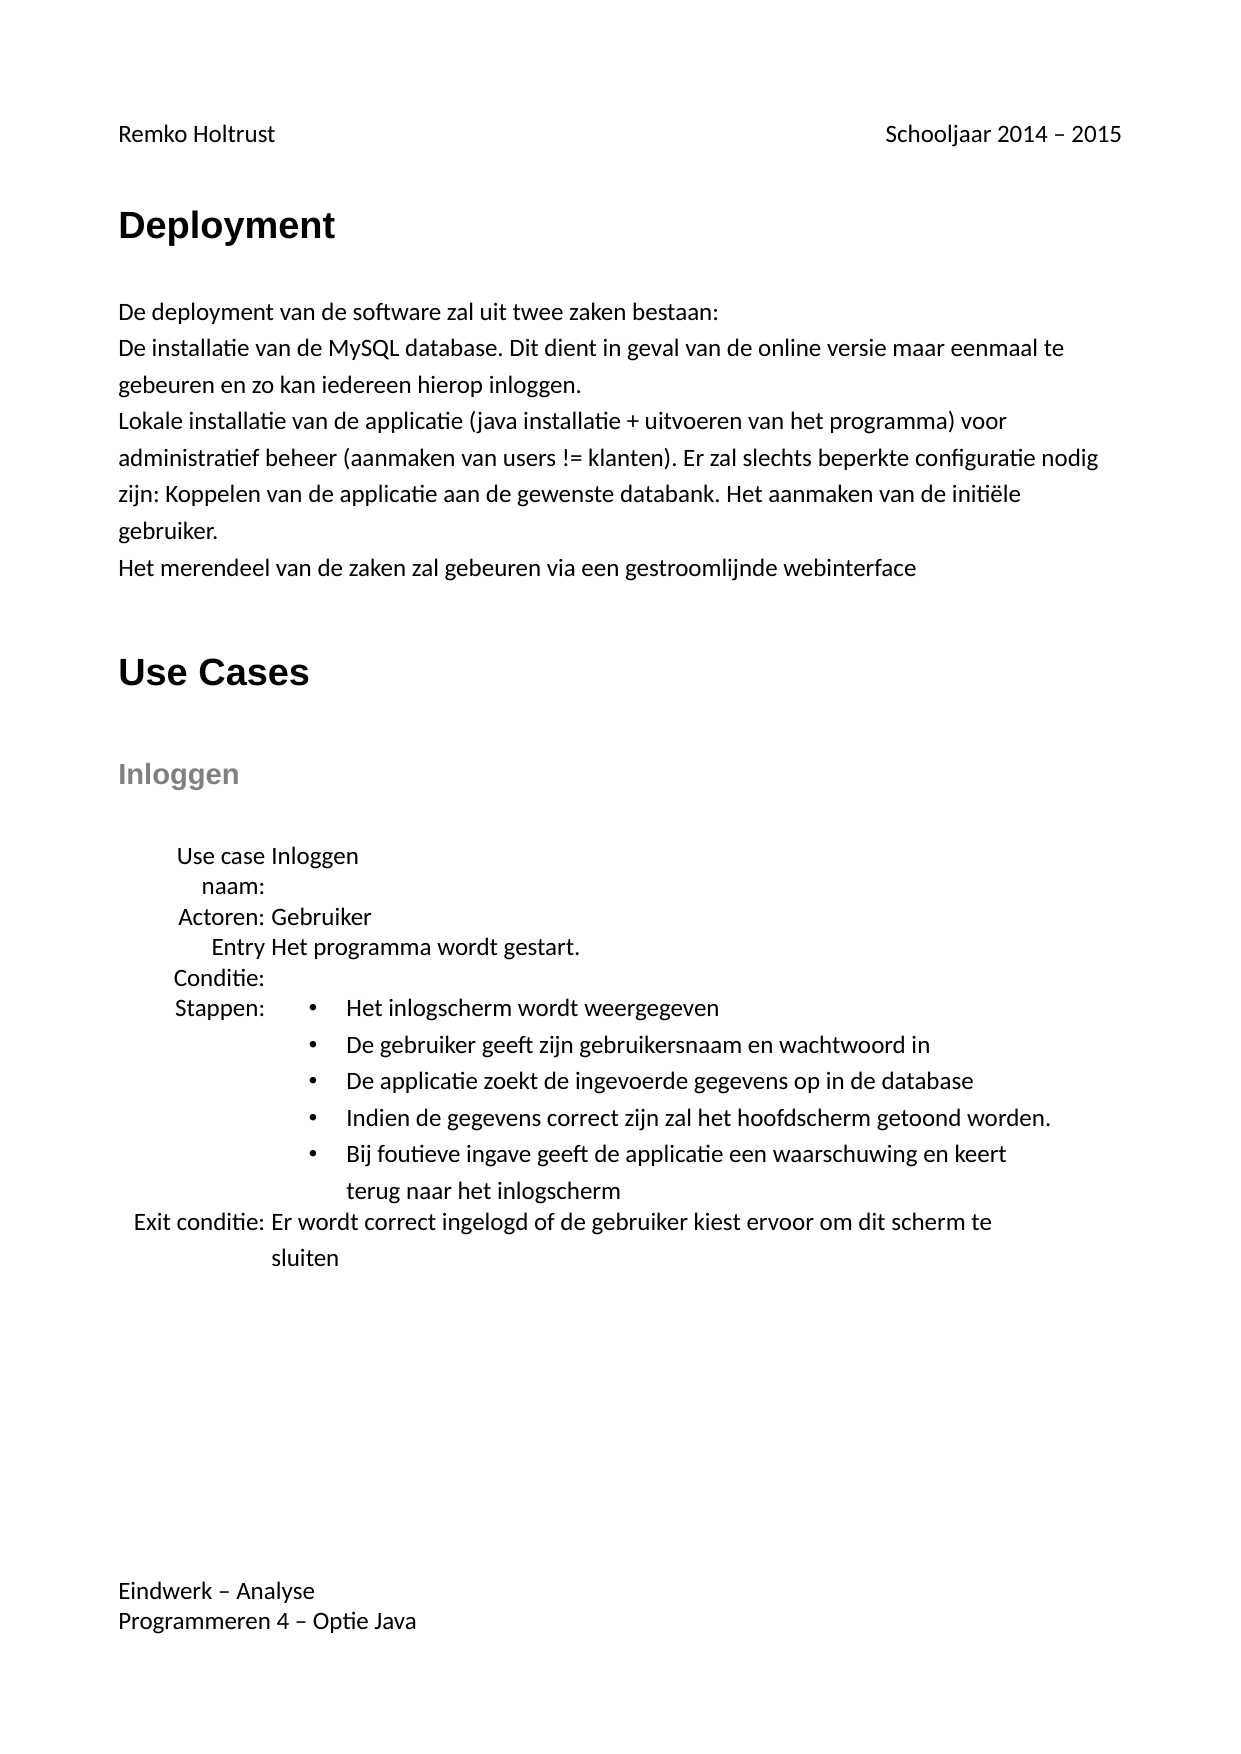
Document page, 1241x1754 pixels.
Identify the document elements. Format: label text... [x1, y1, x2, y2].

table_cell [265, 931, 271, 992]
table_cell Entry Conditie: [118, 931, 265, 992]
table_header Inloggen [271, 840, 1058, 901]
table_cell Gebruiker [271, 901, 1058, 931]
text De deployment van de software zal uit twee zaken bestaan: [118, 296, 1122, 326]
table_cell Het inlogscherm wordt weergegeven De gebruiker geeft zijn gebruikersnaam en wachtwoord in De applicatie zoekt de ingevoerde gegevens op in de database Indien de gegevens correct zijn zal het hoofdscherm getoond worden. Bij foutieve ingave geeft de applicatie een waarschuwing en keert terug naar het inlogscherm [271, 993, 1058, 1206]
table_cell [265, 993, 271, 1206]
table_cell [265, 901, 271, 931]
table_header Use case naam: [118, 840, 265, 901]
table_cell Er wordt correct ingelogd of de gebruiker kiest ervoor om dit scherm te sluiten [271, 1206, 1058, 1273]
subtitle Deployment [118, 203, 1122, 247]
table_header [265, 840, 271, 901]
table_cell Stappen: [118, 993, 265, 1206]
table_cell [265, 1206, 271, 1273]
table_cell Exit conditie: [118, 1206, 265, 1273]
text Lokale installatie van de applicatie (java installatie + uitvoeren van het programma) voor administratief beheer (aanmaken van users != klanten). Er zal slechts beperkte configuratie nodig zijn: Koppelen van de applicatie aan de gewenste databank. Het aanmaken van de initiële gebruiker. [118, 406, 1122, 546]
subtitle Inloggen [118, 757, 1122, 791]
table_cell Actoren: [118, 901, 265, 931]
table_cell Het programma wordt gestart. [271, 931, 1058, 992]
text Het merendeel van de zaken zal gebeuren via een gestroomlijnde webinterface [118, 552, 1122, 582]
text De installatie van de MySQL database. Dit dient in geval van de online versie maar eenmaal te gebeuren en zo kan iedereen hierop inloggen. [118, 332, 1122, 399]
subtitle Use Cases [118, 650, 1122, 693]
